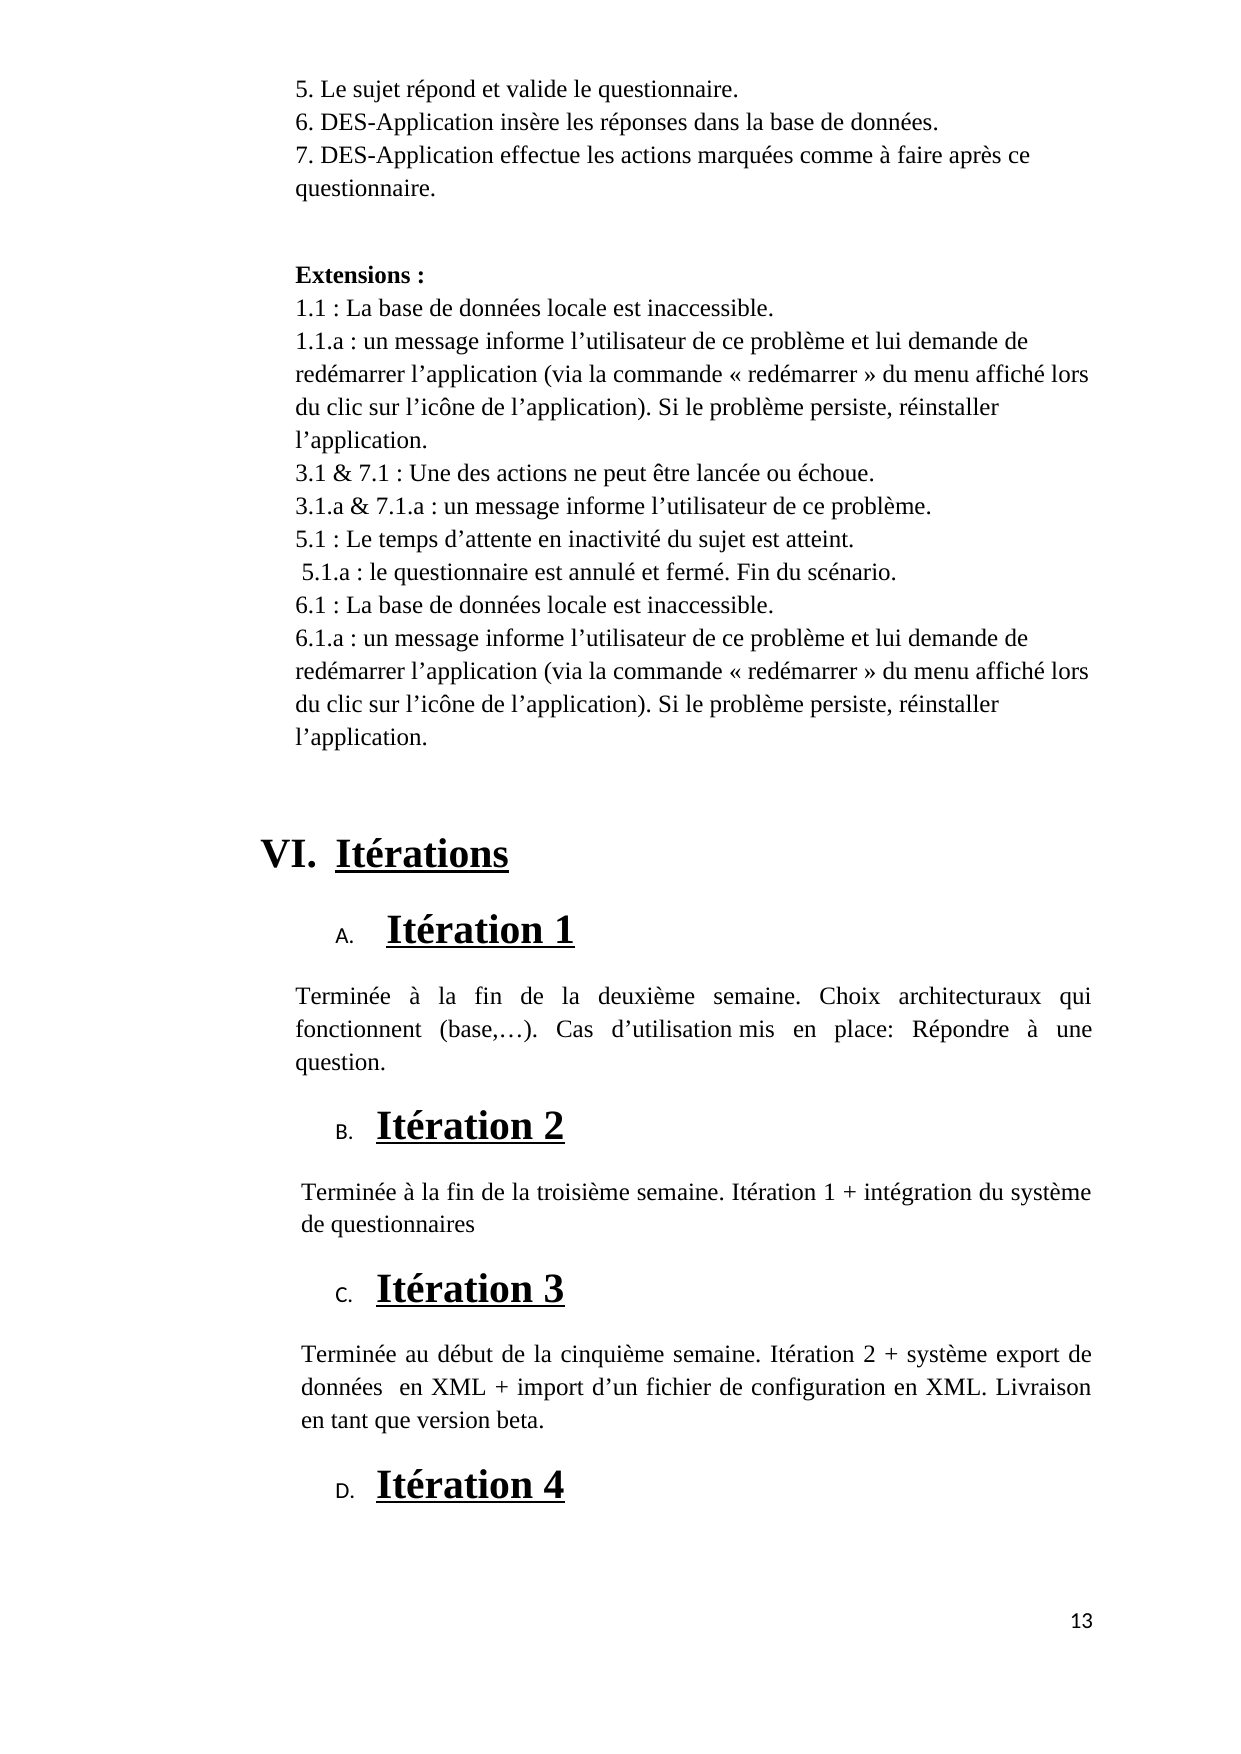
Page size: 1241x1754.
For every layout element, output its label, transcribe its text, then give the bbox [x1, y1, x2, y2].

list Itération 2 [335, 1101, 1093, 1148]
list Itération 4 [335, 1459, 1093, 1507]
list Itération 3 [335, 1263, 1093, 1311]
list Itération 1 [335, 905, 1093, 953]
list Terminée à la fin de la deuxième semaine. Choix architecturaux qui fonctionnent (base,…). Cas d’utilisation mis en place: Répondre à une question. [295, 981, 1093, 1076]
text 5. Le sujet répond et valide le questionnaire. 6. DES-Application insère les réponses dans la base de données. 7. DES-Application effectue les actions marquées comme à faire après ce questionnaire. [295, 74, 1093, 234]
list Terminée au début de la cinquième semaine. Itération 2 + système export de données en XML + import d’un fichier de configuration en XML. Livraison en tant que version beta. [301, 1339, 1093, 1434]
text Extensions : 1.1 : La base de données locale est inaccessible. 1.1.a : un message informe l’utilisateur de ce problème et lui demande de redémarrer l’application (via la commande « redémarrer » du menu affiché lors du clic sur l’icône de l’application). Si le problème persiste, réinstaller l’application. 3.1 & 7.1 : Une des actions ne peut être lancée ou échoue. 3.1.a & 7.1.a : un message informe l’utilisateur de ce problème. 5.1 : Le temps d’attente en inactivité du sujet est atteint. 5.1.a : le questionnaire est annulé et fermé. Fin du scénario. 6.1 : La base de données locale est inaccessible. 6.1.a : un message informe l’utilisateur de ce problème et lui demande de redémarrer l’application (via la commande « redémarrer » du menu affiché lors du clic sur l’icône de l’application). Si le problème persiste, réinstaller l’application. [295, 260, 1093, 751]
list Terminée à la fin de la troisième semaine. Itération 1 + intégration du système de questionnaires [301, 1177, 1093, 1238]
list Itérations [260, 829, 1093, 877]
